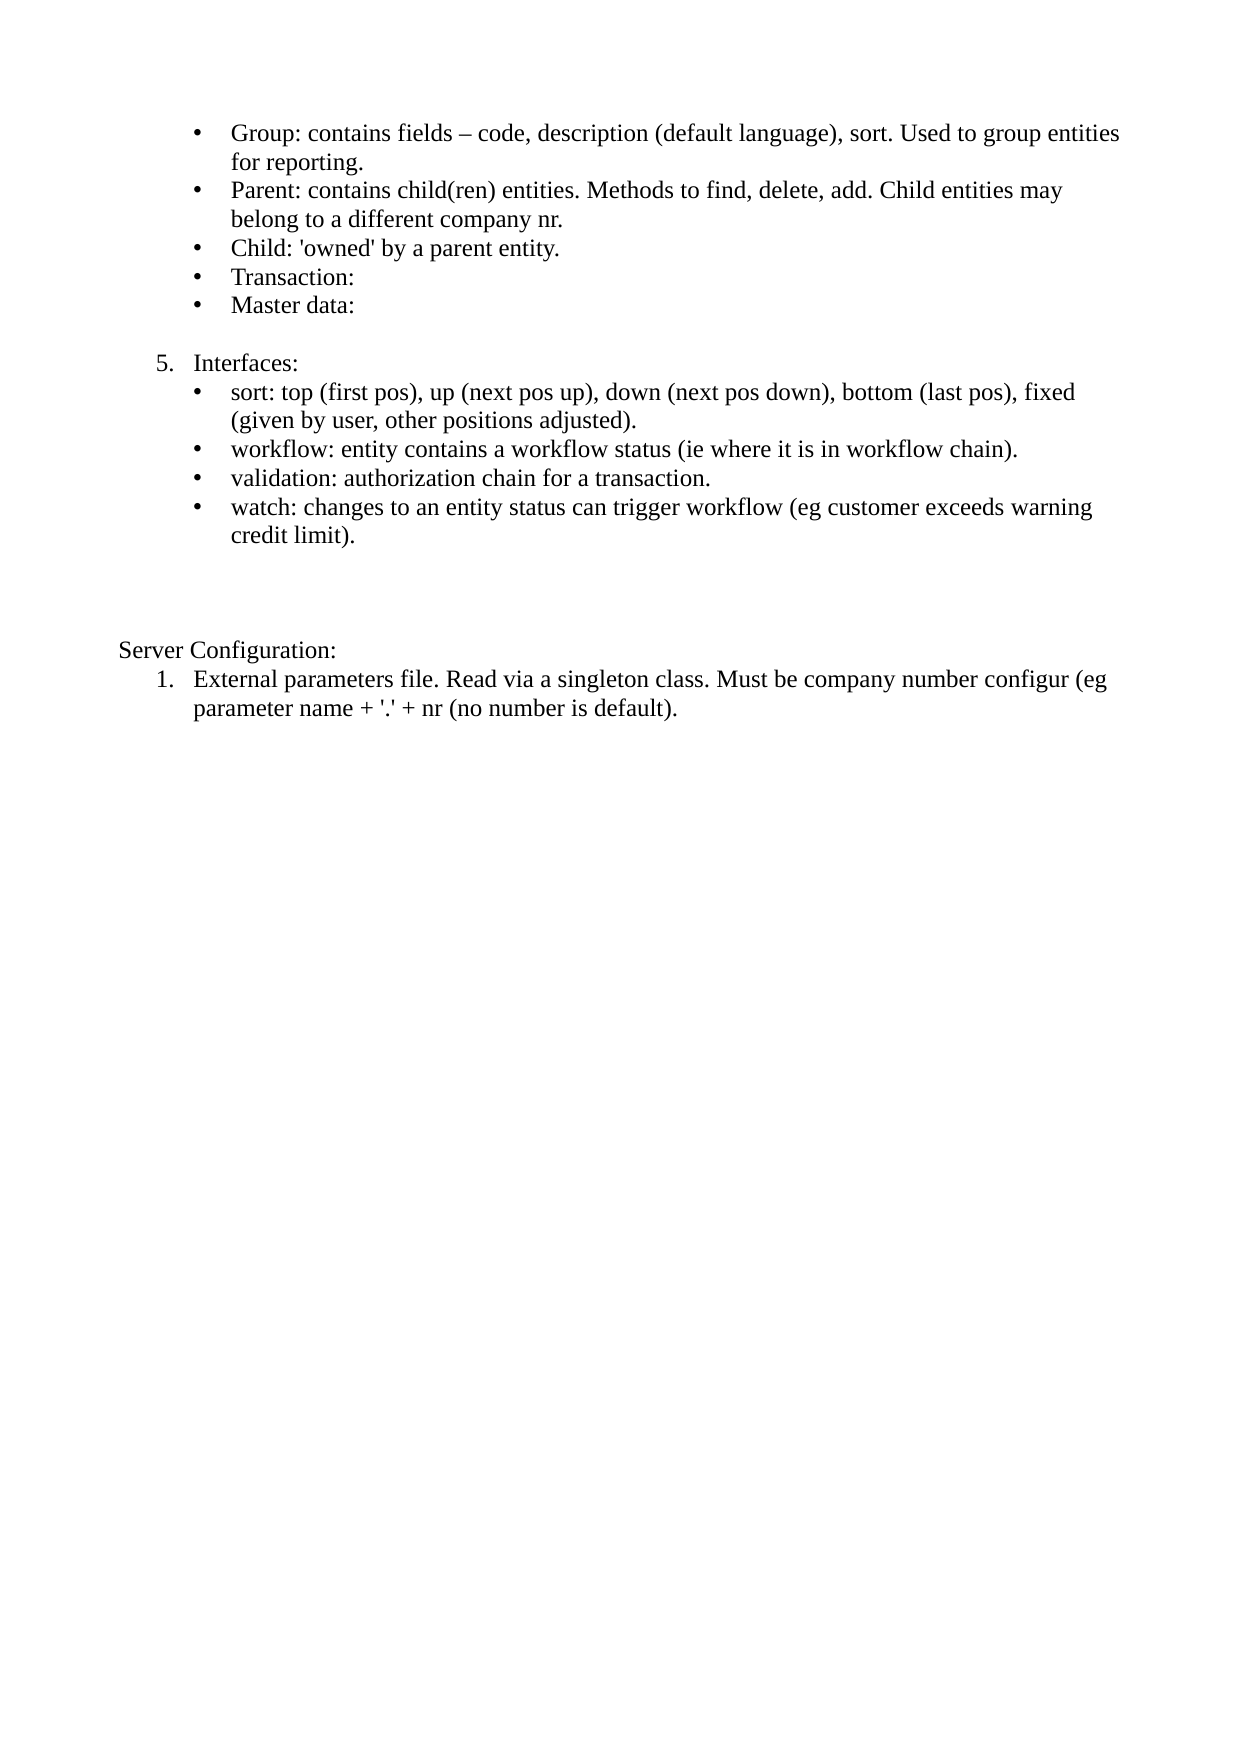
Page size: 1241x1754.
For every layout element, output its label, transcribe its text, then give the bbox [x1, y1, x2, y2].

list Child: 'owned' by a parent entity. [193, 233, 1122, 262]
list watch: changes to an entity status can trigger workflow (eg customer exceeds warning credit limit). [193, 492, 1122, 549]
text Server Configuration: [118, 636, 1122, 664]
list validation: authorization chain for a transaction. [193, 463, 1122, 492]
list workflow: entity contains a workflow status (ie where it is in workflow chain). [193, 434, 1122, 463]
list Parent: contains child(ren) entities. Methods to find, delete, add. Child entities may belong to a different company nr. [193, 176, 1122, 233]
list Master data: [193, 291, 1122, 348]
list sort: top (first pos), up (next pos up), down (next pos down), bottom (last pos), fixed (given by user, other positions adjusted). [193, 377, 1122, 434]
list External parameters file. Read via a singleton class. Must be company number configur (eg parameter name + '.' + nr (no number is default). [156, 664, 1122, 722]
list Group: contains fields – code, description (default language), sort. Used to group entities for reporting. [193, 118, 1122, 176]
list Interfaces: [156, 348, 1122, 377]
list Transaction: [193, 262, 1122, 291]
